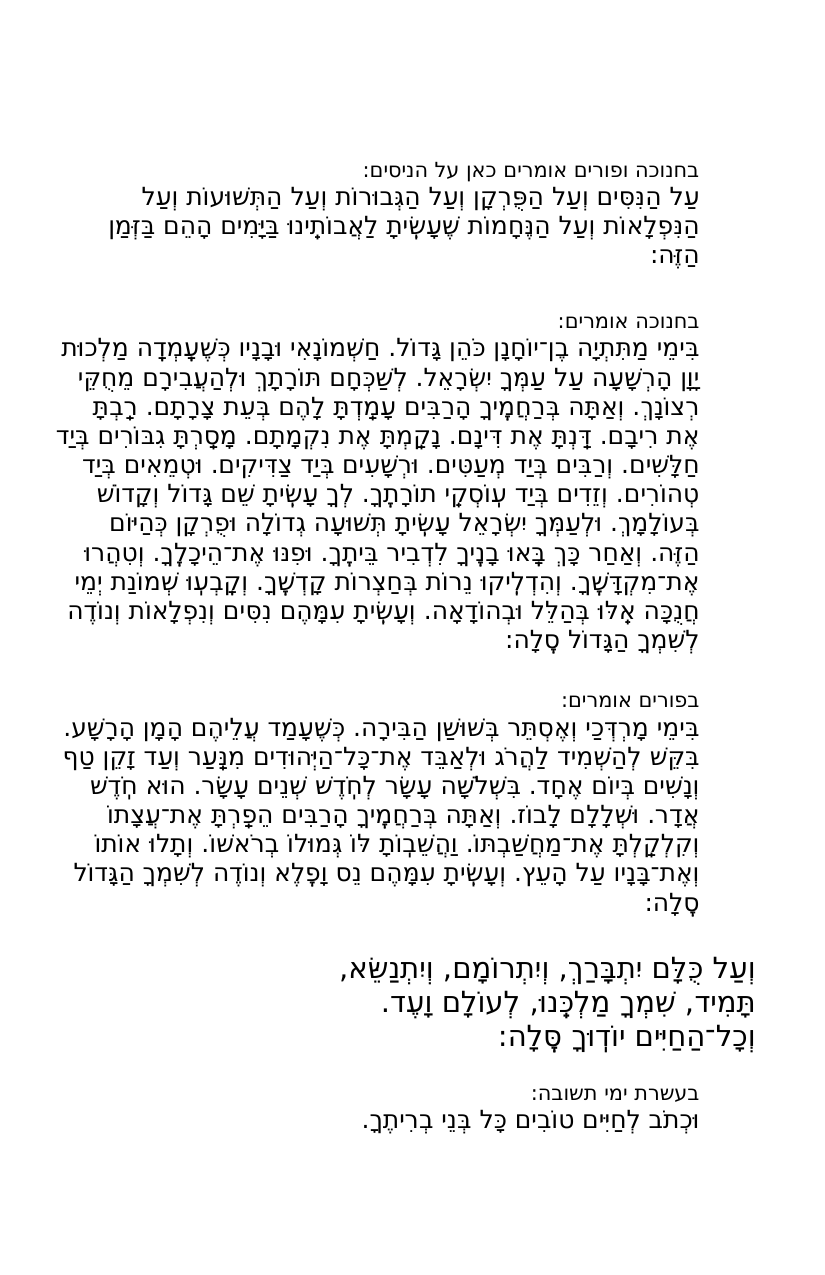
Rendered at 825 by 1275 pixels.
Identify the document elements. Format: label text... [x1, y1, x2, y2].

text בִּימֵי מַתִּתְיָה בֶן־יוֹחָנָן כֹּהֵן גָּדוֹל. חַשְׁמוֹנָאִי וּבָנָיו כְּשֶׁעָֽמְדָֽה מַלְכוּת יָוָן הָרְשָׁעָה עַל עַמְּךָ יִשְׂרָאֵל. לְשַׁכְּחָם תּוֹרָתָךְ וּלְהַעֲבִירָם מֵחֻקֵּי רְצוֹנָךְ. וְאַתָּה בְּרַחֲמֶֽיךָ הָרַבִּים עָמַֽדְתָּ לָהֶם בְּעֵת צָרָתָם. רַֽבְתָּ אֶת רִיבָם. דַּֽנְתָּ אֶת דִּינָם. נָקַֽמְתָּ אֶת נִקְמָתָם. מָסַֽרְתָּ גִבּוֹרִים בְּיַד חַלָּשִׁים. וְרַבִּים בְּיַד מְעַטִּים. וּרְשָׁעִים בְּיַד צַדִּיקִים. וּטְמֵאִים בְּיַד טְהוֹרִים. וְזֵדִים בְּיַד עֽוֹסְקֵֽי תוֹרָתֶֽךָ. לְךָ עָשִֽׂיתָ שֵׁם גָּדוֹל וְקָדוֹשׁ בְּעוֹלָמָךְ. וּלְעַמְּךָ יִשְׂרָאֵל עָשִֽׂיתָ תְּשׁוּעָה גְדוֹלָה וּפֻרְקָן כְּהַיּוֹם הַזֶּה. וְאַחַר כָּךְ בָּֽאוּ בָנֶֽיךָ לִדְבִיר בֵּיתֶֽךָ. וּפִנּוּ אֶת־הֵיכָלֶֽךָ. וְטִהֲרוּ אֶת־מִקְדָּשֶֽׁךָ. וְהִדְלִֽיקוּ נֵרוֹת בְּחַצְרוֹת קָדְשֶֽׁךָ. וְקָֽבְעֽוּ שְׁמוֹנַת יְמֵי חֲנֻכָּה אֵֽלּוּ בְּהַלֵּל וּבְהוֹדָאָה. וְעָשִֽׂיתָ עִמָּהֶם נִסִּים וְנִפְלָאוֹת וְנוֹדֶה לְשִׁמְךָ הַגָּדוֹל סֶֽלָה: [53, 333, 699, 654]
text וְכָל־הַחַיִּים יוֹדֽוּךָ סֶּֽלָה: [53, 1019, 756, 1053]
text וְעַל כֻּלָּם יִתְבָּרַךְ, וְיִתְרוֹמָם, וְיִתְנַשֵּׂא, [53, 951, 756, 985]
text בפורים אומרים: [53, 688, 699, 713]
text וּכְתֹב לְחַיִּים טוֹבִים כָּל בְּנֵי בְרִיתֶךָ. [53, 1106, 699, 1135]
text בחנוכה ופורים אומרים כאן על הניסים: [53, 158, 699, 182]
text בעשרת ימי תשובה: [53, 1081, 699, 1106]
text עַל הַנִּסִּים וְעַל הַפֻּרְקָן וְעַל הַגְּבוּרוֹת וְעַל הַתְּשׁוּעוֹת וְעַל הַנִּפְלָאוֹת וְעַל הַנֶּחָמוֹת שֶׁעָשִֽׂיתָ לַאֲבוֹתֵֽינוּ בַּיָּמִים הָהֵם בַּזְּמַן הַזֶּה: [53, 182, 699, 269]
text בחנוכה אומרים: [53, 309, 699, 333]
text תָּמִיד, שִׁמְךָ מַלְכֵּֽנוּ, לְעוֹלָם וָעֶד. [53, 985, 756, 1019]
text בִּימֵי מָרְדְּכַי וְאֶסְתֵּר בְּשׁוּשַׁן הַבִּירָה. כְּשֶׁעָמַד עֲלֵיהֶם הָמָן הָרָשָׁע. בִּקֵּשׁ לְהַשְׁמִיד לַהֲרֹג וּלְאַבֵּד אֶת־כָּל־הַיְּהוּדִים מִנַּֽעַר וְעַד זָקֵן טַף וְנָשִׁים בְּיוֹם אֶחָד. בִּשְׁלֹשָׁה עָשָׂר לְחֹֽדֶשׁ שְׁנֵים עָשָׂר. הוּא חֹֽדֶשׁ אֲדָר. וּשְׁלָלָם לָבוֹז. וְאַתָּה בְּרַחֲמֶֽיךָ הָרַבִּים הֵפַֽרְתָּ אֶת־עֲצָתוֹ וְקִלְקַֽלְתָּ אֶת־מַחֲשַׁבְתּוֹ. וַהֲשֵׁבֽוֹתָ לּוֹ גְּמוּלוֹ בְרֹאשׁוֹ. וְתָלוּ אוֹתוֹ וְאֶת־בָּנָיו עַל הָעֵץ. וְעָשִֽׂיתָ עִמָּהֶם נֵס וָפֶֽלֶא וְנוֹדֶה לְשִׁמְךָ הַגָּדוֹל סֶֽלָה: [53, 713, 699, 917]
